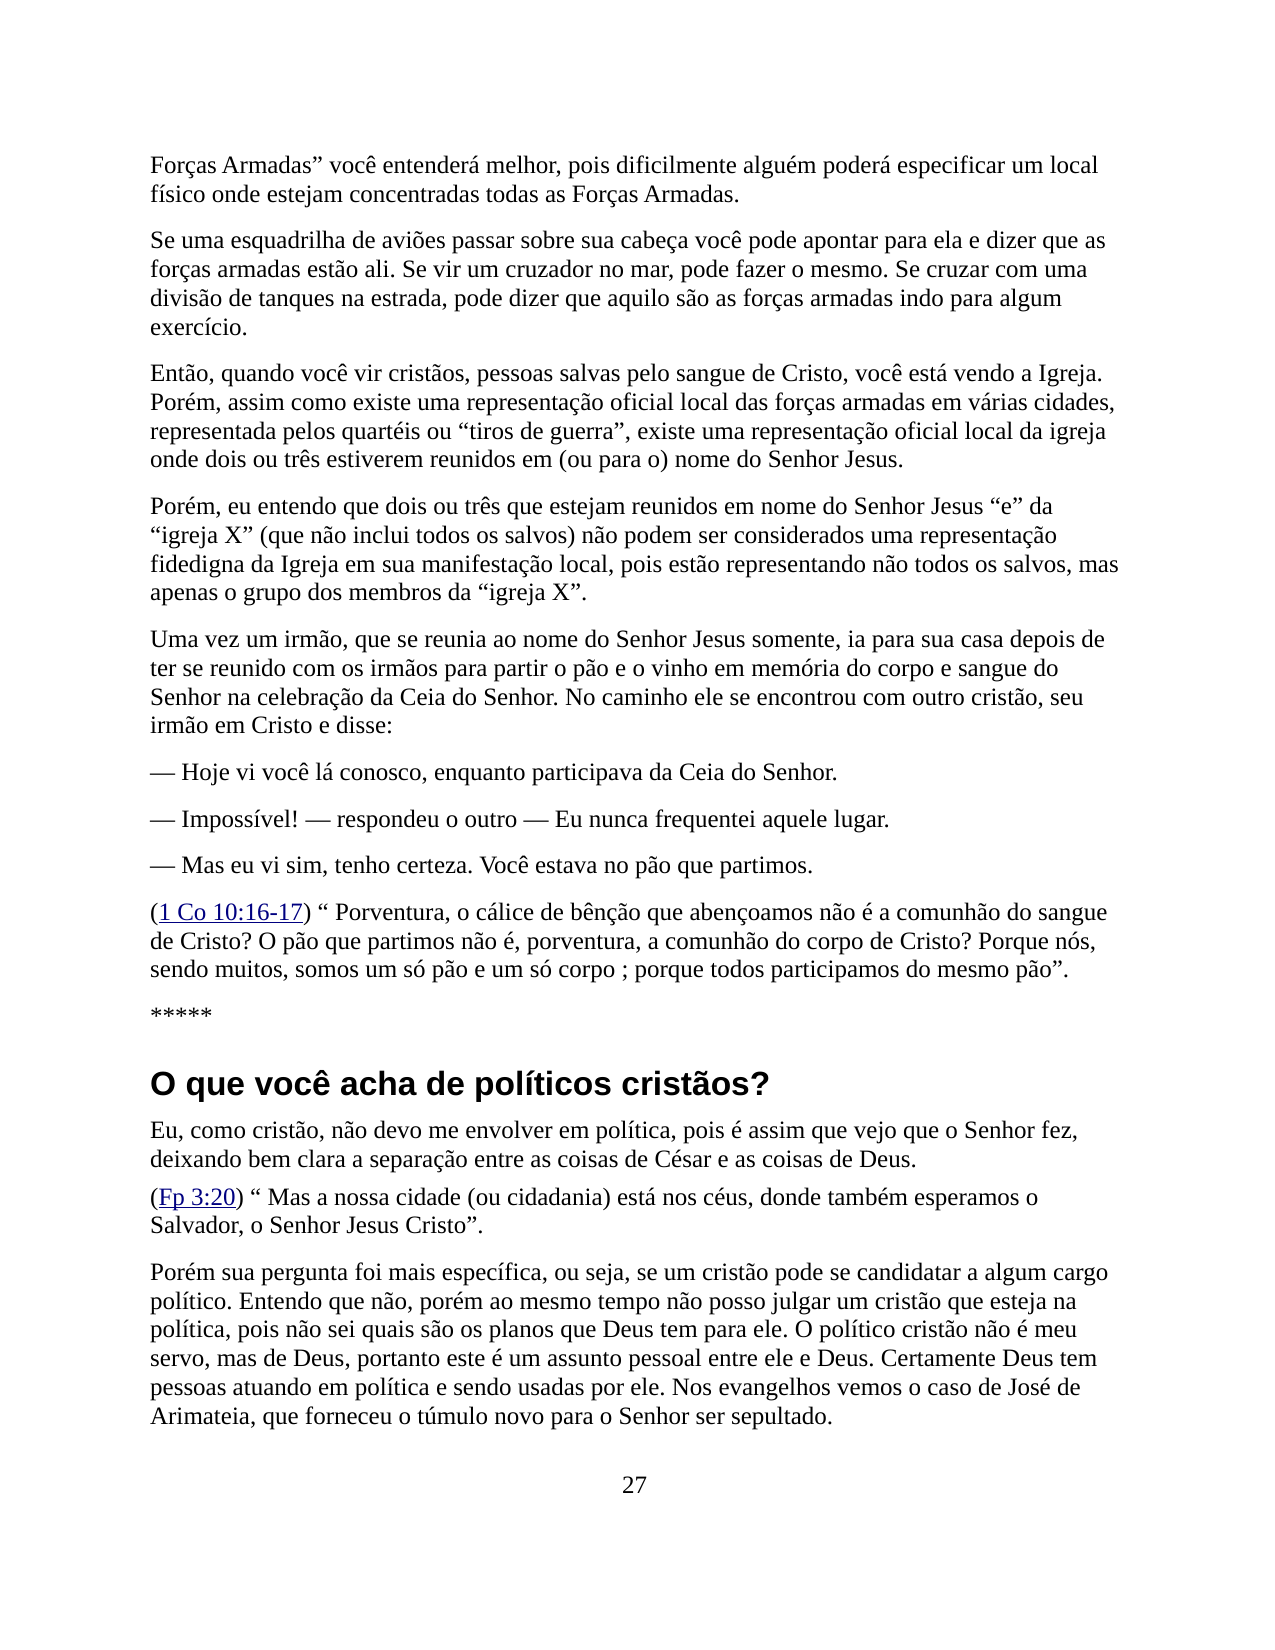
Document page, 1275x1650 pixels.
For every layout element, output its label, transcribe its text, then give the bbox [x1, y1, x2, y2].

text Forças Armadas” você entenderá melhor, pois dificilmente alguém poderá especificar um local físico onde estejam concentradas todas as Forças Armadas. [150, 150, 1125, 207]
subtitle O que você acha de políticos cristãos? [150, 1064, 1125, 1103]
text Então, quando você vir cristãos, pessoas salvas pelo sangue de Cristo, você está vendo a Igreja. Porém, assim como existe uma representação oficial local das forças armadas em várias cidades, representada pelos quartéis ou “tiros de guerra”, existe uma representação oficial local da igreja onde dois ou três estiverem reunidos em (ou para o) nome do Senhor Jesus. [150, 358, 1125, 473]
text (1 Co 10:16-17) “ Porventura, o cálice de bênção que abençoamos não é a comunhão do sangue de Cristo? O pão que partimos não é, porventura, a comunhão do corpo de Cristo? Porque nós, sendo muitos, somos um só pão e um só corpo ; porque todos participamos do mesmo pão”. [150, 897, 1125, 983]
text Eu, como cristão, não devo me envolver em política, pois é assim que vejo que o Senhor fez, deixando bem clara a separação entre as coisas de César e as coisas de Deus. [150, 1115, 1125, 1173]
text — Hoje vi você lá conosco, enquanto participava da Ceia do Senhor. [150, 757, 1125, 786]
text — Mas eu vi sim, tenho certeza. Você estava no pão que partimos. [150, 850, 1125, 879]
text Se uma esquadrilha de aviões passar sobre sua cabeça você pode apontar para ela e dizer que as forças armadas estão ali. Se vir um cruzador no mar, pode fazer o mesmo. Se cruzar com uma divisão de tanques na estrada, pode dizer que aquilo são as forças armadas indo para algum exercício. [150, 225, 1125, 340]
text Uma vez um irmão, que se reunia ao nome do Senhor Jesus somente, ia para sua casa depois de ter se reunido com os irmãos para partir o pão e o vinho em memória do corpo e sangue do Senhor na celebração da Ceia do Senhor. No caminho ele se encontrou com outro cristão, seu irmão em Cristo e disse: [150, 624, 1125, 739]
text ***** [150, 1001, 1125, 1030]
text Porém sua pergunta foi mais específica, ou seja, se um cristão pode se candidatar a algum cargo político. Entendo que não, porém ao mesmo tempo não posso julgar um cristão que esteja na política, pois não sei quais são os planos que Deus tem para ele. O político cristão não é meu servo, mas de Deus, portanto este é um assunto pessoal entre ele e Deus. Certamente Deus tem pessoas atuando em política e sendo usadas por ele. Nos evangelhos vemos o caso de José de Arimateia, que forneceu o túmulo novo para o Senhor ser sepultado. [150, 1257, 1125, 1429]
text — Impossível! — respondeu o outro — Eu nunca frequentei aquele lugar. [150, 804, 1125, 832]
text (Fp 3:20) “ Mas a nossa cidade (ou cidadania) está nos céus, donde também esperamos o Salvador, o Senhor Jesus Cristo”. [150, 1182, 1125, 1239]
text Porém, eu entendo que dois ou três que estejam reunidos em nome do Senhor Jesus “e” da “igreja X” (que não inclui todos os salvos) não podem ser considerados uma representação fidedigna da Igreja em sua manifestação local, pois estão representando não todos os salvos, mas apenas o grupo dos membros da “igreja X”. [150, 491, 1125, 606]
